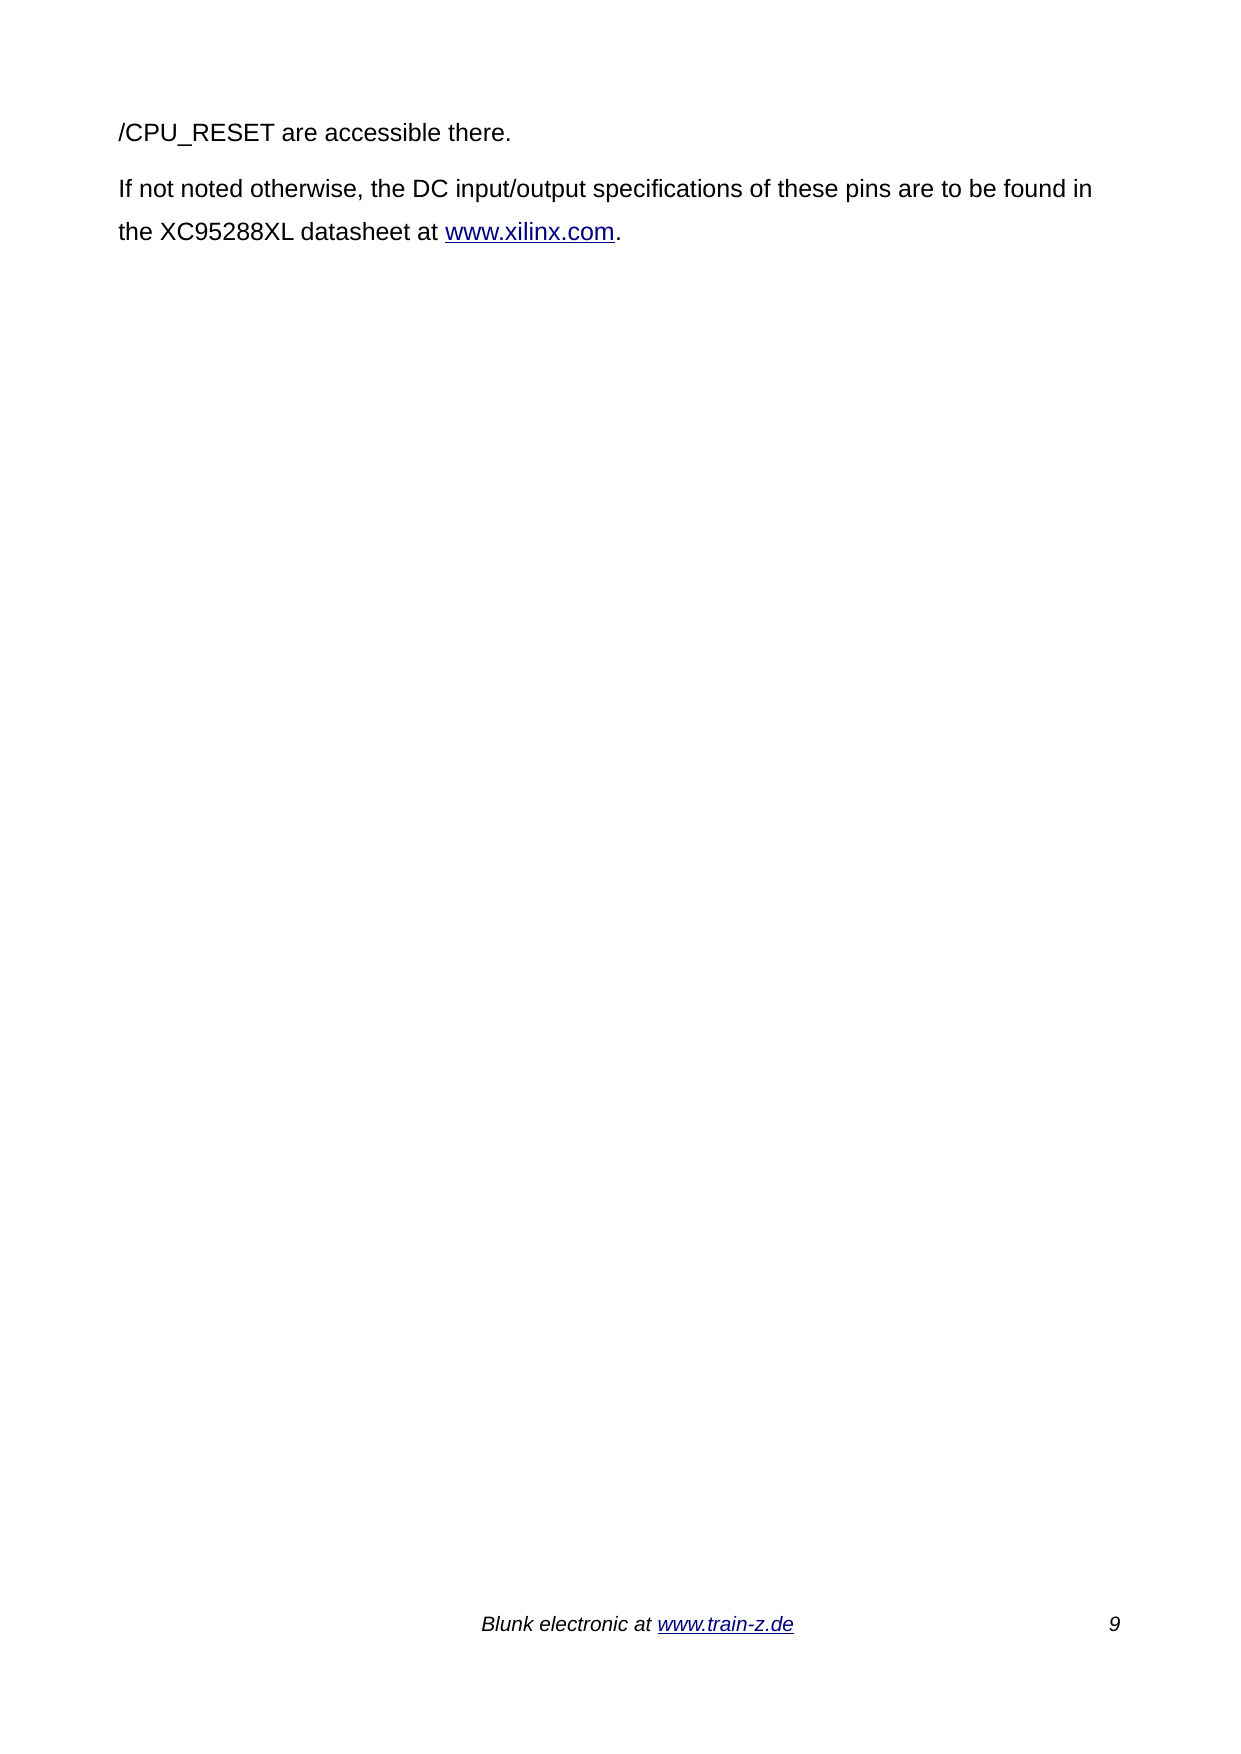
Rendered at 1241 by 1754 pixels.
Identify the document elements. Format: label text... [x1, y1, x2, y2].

text If not noted otherwise, the DC input/output specifications of these pins are to be found in the XC95288XL datasheet at www.xilinx.com. [118, 174, 1122, 246]
text The eight 3,3V PIO channels are to be found at JP601. Further-on signals for debugging, schmitt-trigger in/outputs and /CPU_RESET are accessible there. [118, 118, 1122, 147]
